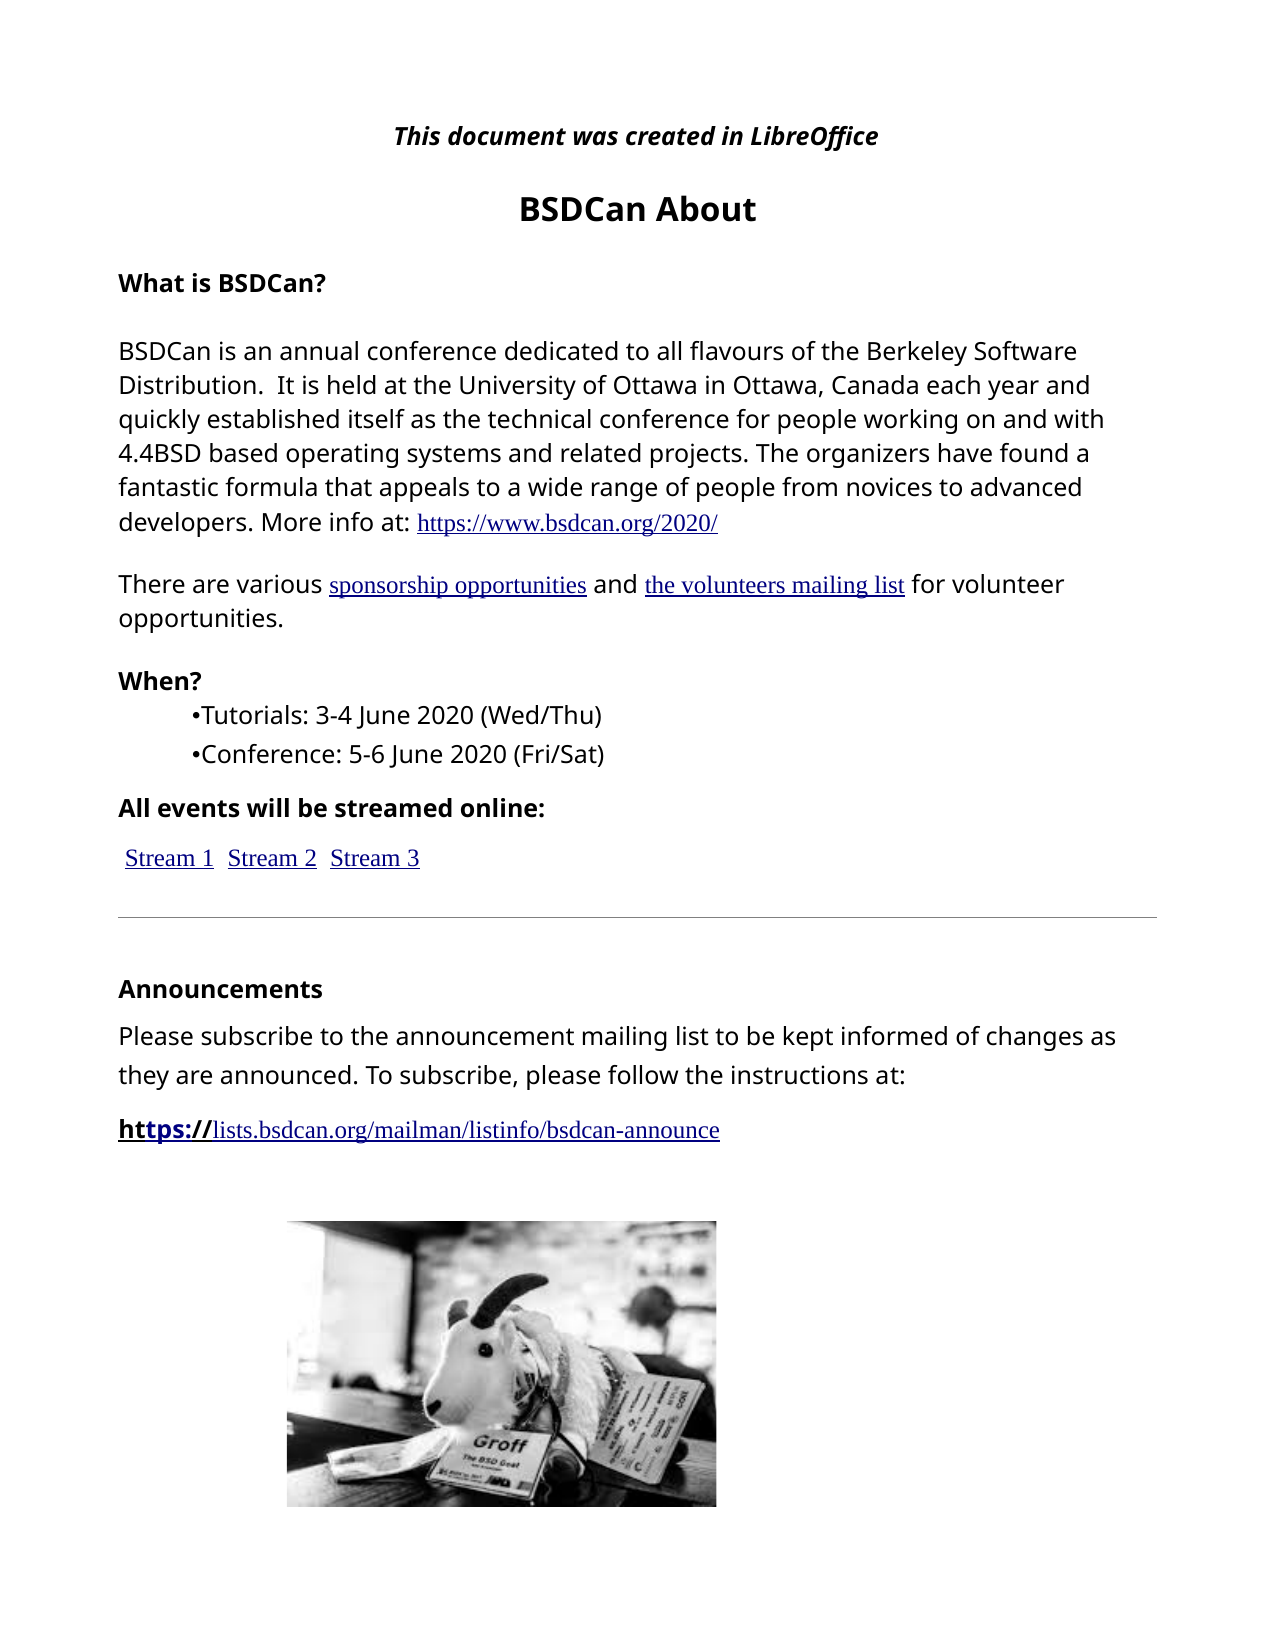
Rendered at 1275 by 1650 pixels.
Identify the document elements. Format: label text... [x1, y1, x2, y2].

text Stream 1 Stream 2 Stream 3 [118, 839, 1157, 873]
list Conference: 5-6 June 2020 (Fri/Sat) [118, 737, 1157, 771]
text There are various sponsorship opportunities and the volunteers mailing list for volunteer opportunities. [118, 567, 1157, 635]
text This document was created in LibreOffice [118, 118, 1157, 152]
text When? [118, 664, 1157, 698]
picture [286, 1221, 717, 1507]
subtitle Announcements [118, 972, 1157, 1006]
list Tutorials: 3-4 June 2020 (Wed/Thu) [118, 698, 1157, 732]
text https://lists.bsdcan.org/mailman/listinfo/bsdcan-announce [118, 1111, 1157, 1145]
text BSDCan is an annual conference dedicated to all flavours of the Berkeley Software Distribution. It is held at the University of Ottawa in Ottawa, Canada each year and quickly established itself as the technical conference for people working on and with 4.4BSD based operating systems and related projects. The organizers have found a fantastic formula that appeals to a wide range of people from novices to advanced developers. More info at: https://www.bsdcan.org/2020/ [118, 334, 1157, 538]
text BSDCan About [118, 186, 1157, 232]
text All events will be streamed online: [118, 791, 1157, 825]
text Please subscribe to the announcement mailing list to be kept informed of changes as they are announced. To subscribe, please follow the instructions at: [118, 1018, 1157, 1092]
text What is BSDCan? [118, 266, 1157, 300]
